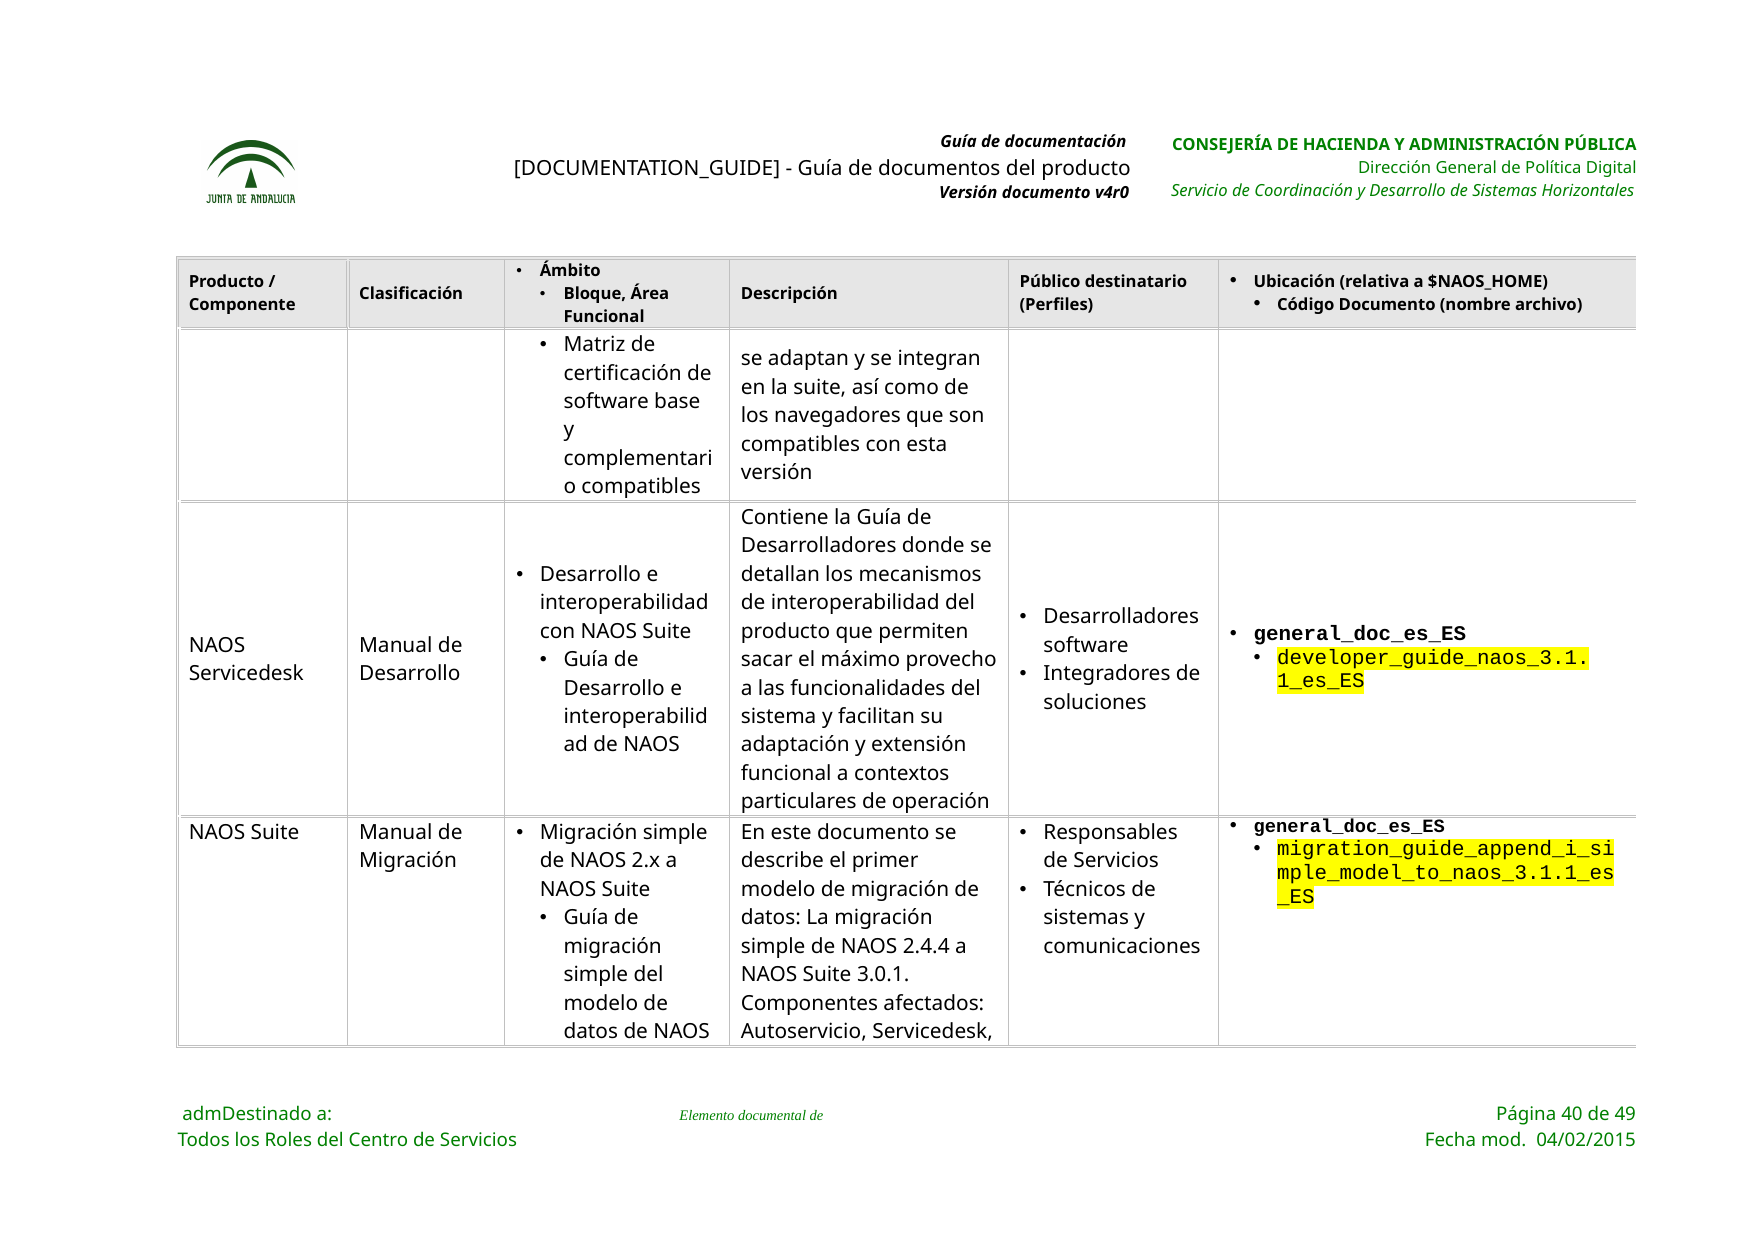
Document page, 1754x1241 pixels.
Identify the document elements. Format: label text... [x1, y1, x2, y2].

table_cell [348, 330, 504, 500]
table_cell Contiene la Guía de Desarrolladores donde se detallan los mecanismos de interoperabilidad del producto que permiten sacar el máximo provecho a las funcionalidades del sistema y facilitan su adaptación y extensión funcional a contextos particulares de operación [730, 503, 1008, 815]
table_header Clasificación [348, 260, 504, 327]
table_cell Manual de Migración [348, 818, 504, 1045]
table_cell [1009, 330, 1218, 500]
table_cell Migración simple de NAOS 2.x a NAOS Suite Guía de migración simple del modelo de datos de NAOS [505, 818, 729, 1045]
table_cell Desarrolladores software Integradores de soluciones [1009, 503, 1218, 815]
table_cell [1219, 330, 1636, 500]
table_cell se adaptan y se integran en la suite, así como de los navegadores que son compatibles con esta versión [730, 330, 1008, 500]
table_cell Responsables de Servicios Técnicos de sistemas y comunicaciones [1009, 818, 1218, 1045]
table_header Producto / Componente [177, 257, 348, 327]
table_cell Matriz de certificación de compatibilidad de NAOS Suite Matriz de certificación de software base y complementario compatibles [505, 330, 729, 500]
table_cell NAOS Suite [177, 815, 347, 1045]
table_cell [177, 327, 347, 500]
table_header Ámbito Bloque, Área Funcional [505, 260, 729, 327]
table_cell general_doc_es_ES migration_guide_append_i_simple_model_to_naos_3.1.1_es_ES [1219, 818, 1636, 1045]
table_cell Manual de Desarrollo [348, 503, 504, 815]
table_header Descripción [730, 260, 1008, 327]
table_cell En este documento se describe el primer modelo de migración de datos: La migración simple de NAOS 2.4.4 a NAOS Suite 3.0.1. Componentes afectados: Autoservicio, Servicedesk, [730, 818, 1008, 1045]
table_cell NAOS Servicedesk [177, 500, 347, 815]
picture [201, 140, 298, 207]
table_cell Desarrollo e interoperabilidad con NAOS Suite Guía de Desarrollo e interoperabilidad de NAOS [505, 503, 729, 815]
table_header Ubicación (relativa a $NAOS_HOME) Código Documento (nombre archivo) [1219, 260, 1636, 327]
table_cell general_doc_es_ES developer_guide_naos_3.1.1_es_ES [1219, 503, 1636, 815]
table_header Público destinatario (Perfiles) [1009, 260, 1218, 327]
